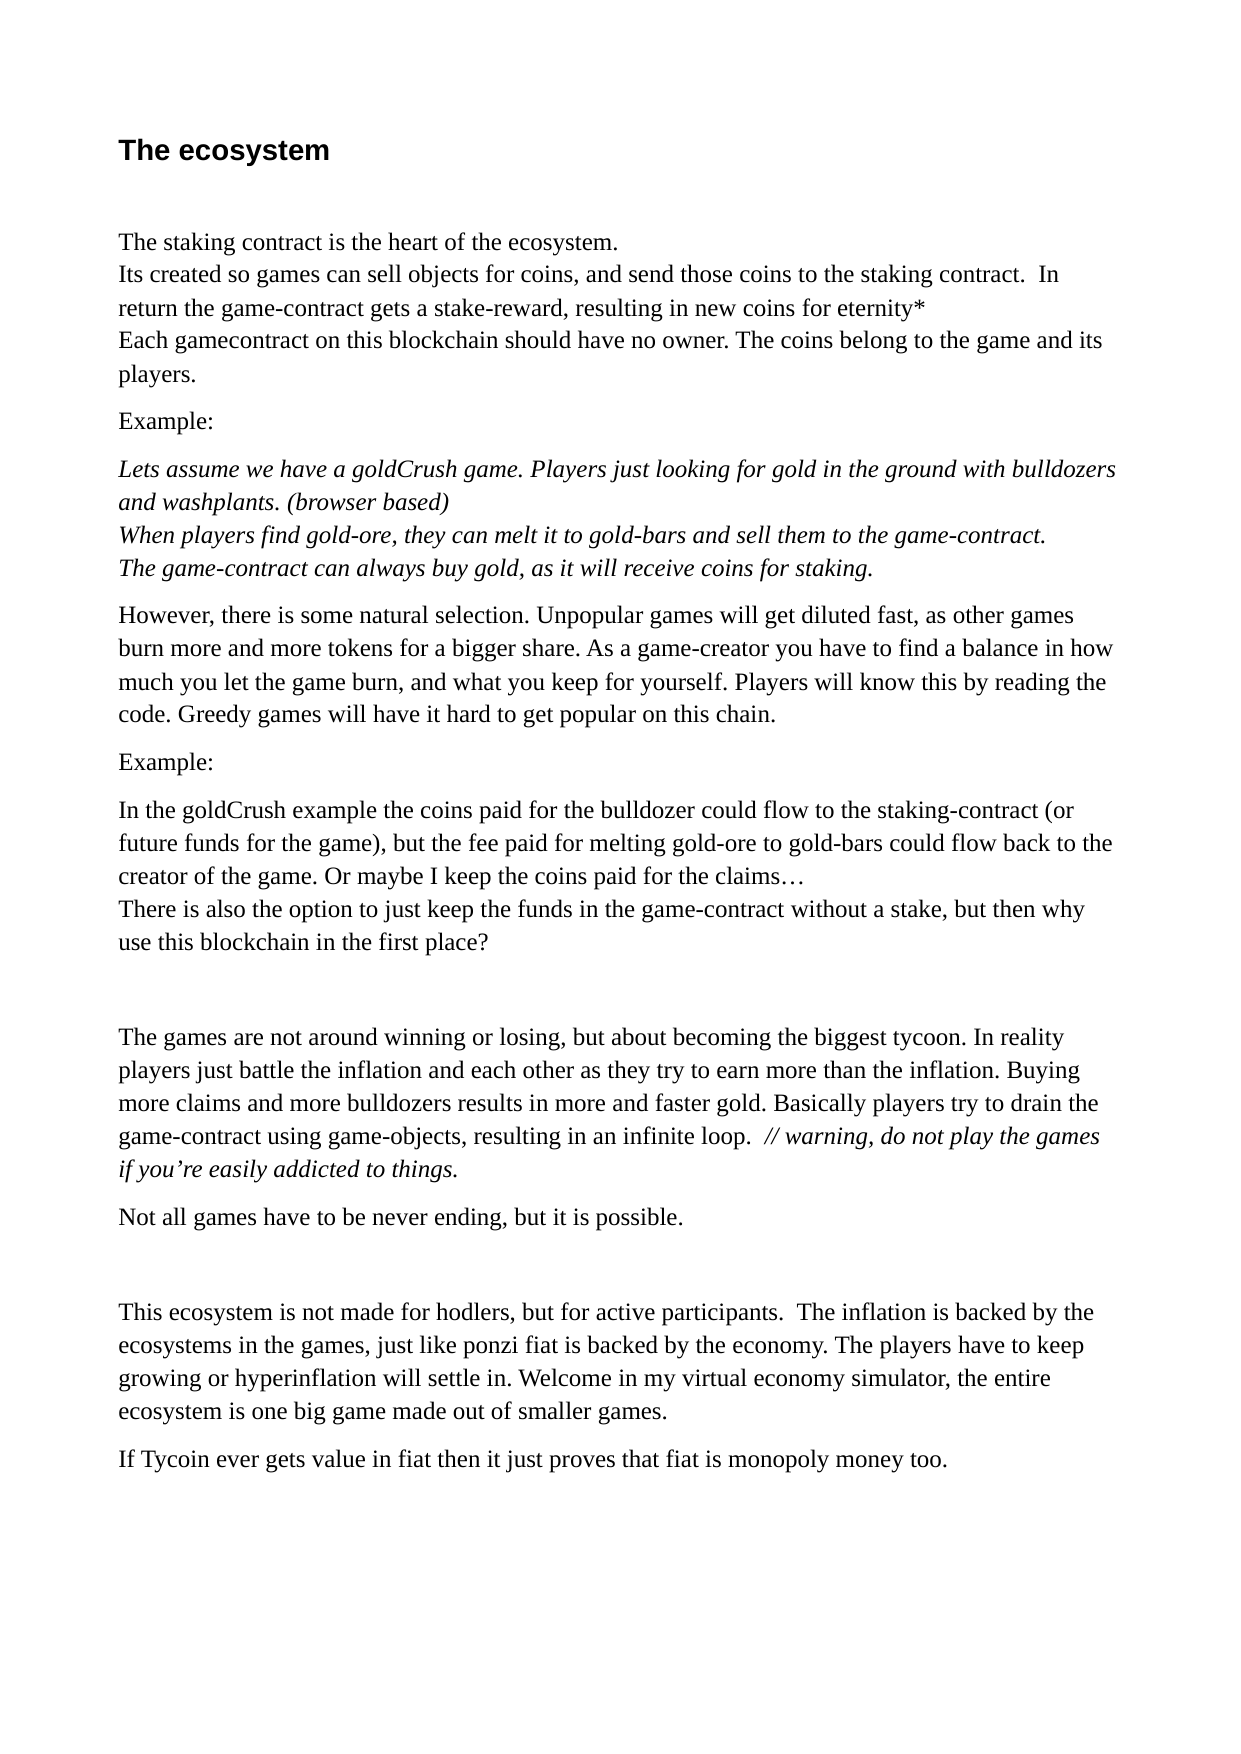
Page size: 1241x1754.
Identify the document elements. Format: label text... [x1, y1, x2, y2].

subtitle The ecosystem [118, 133, 1122, 166]
text Example: [118, 406, 1122, 435]
text Example: [118, 747, 1122, 776]
text If Tycoin ever gets value in fiat then it just proves that fiat is monopoly money too. [118, 1444, 1122, 1472]
text Not all games have to be never ending, but it is possible. [118, 1202, 1122, 1231]
text Lets assume we have a goldCrush game. Players just looking for gold in the ground with bulldozers and washplants. (browser based) When players find gold-ore, they can melt it to gold-bars and sell them to the game-contract. The game-contract can always buy gold, as it will receive coins for staking. [118, 454, 1122, 582]
text In the goldCrush example the coins paid for the bulldozer could flow to the staking-contract (or future funds for the game), but the fee paid for melting gold-ore to gold-bars could flow back to the creator of the game. Or maybe I keep the coins paid for the claims… There is also the option to just keep the funds in the game-contract without a stake, but then why use this blockchain in the first place? [118, 795, 1122, 956]
text The staking contract is the heart of the ecosystem. Its created so games can sell objects for coins, and send those coins to the staking contract. In return the game-contract gets a stake-reward, resulting in new coins for eternity* Each gamecontract on this blockchain should have no owner. The coins belong to the game and its players. [118, 227, 1122, 387]
text This ecosystem is not made for hodlers, but for active participants. The inflation is backed by the ecosystems in the games, just like ponzi fiat is backed by the economy. The players have to keep growing or hyperinflation will settle in. Welcome in my virtual economy simulator, the entire ecosystem is one big game made out of smaller games. [118, 1297, 1122, 1425]
text However, there is some natural selection. Unpopular games will get diluted fast, as other games burn more and more tokens for a bigger share. As a game-creator you have to find a balance in how much you let the game burn, and what you keep for yourself. Players will know this by reading the code. Greedy games will have it hard to get popular on this chain. [118, 601, 1122, 728]
text The games are not around winning or losing, but about becoming the biggest tycoon. In reality players just battle the inflation and each other as they try to earn more than the inflation. Buying more claims and more bulldozers results in more and faster gold. Basically players try to drain the game-contract using game-objects, resulting in an infinite loop. // warning, do not play the games if you’re easily addicted to things. [118, 1022, 1122, 1183]
